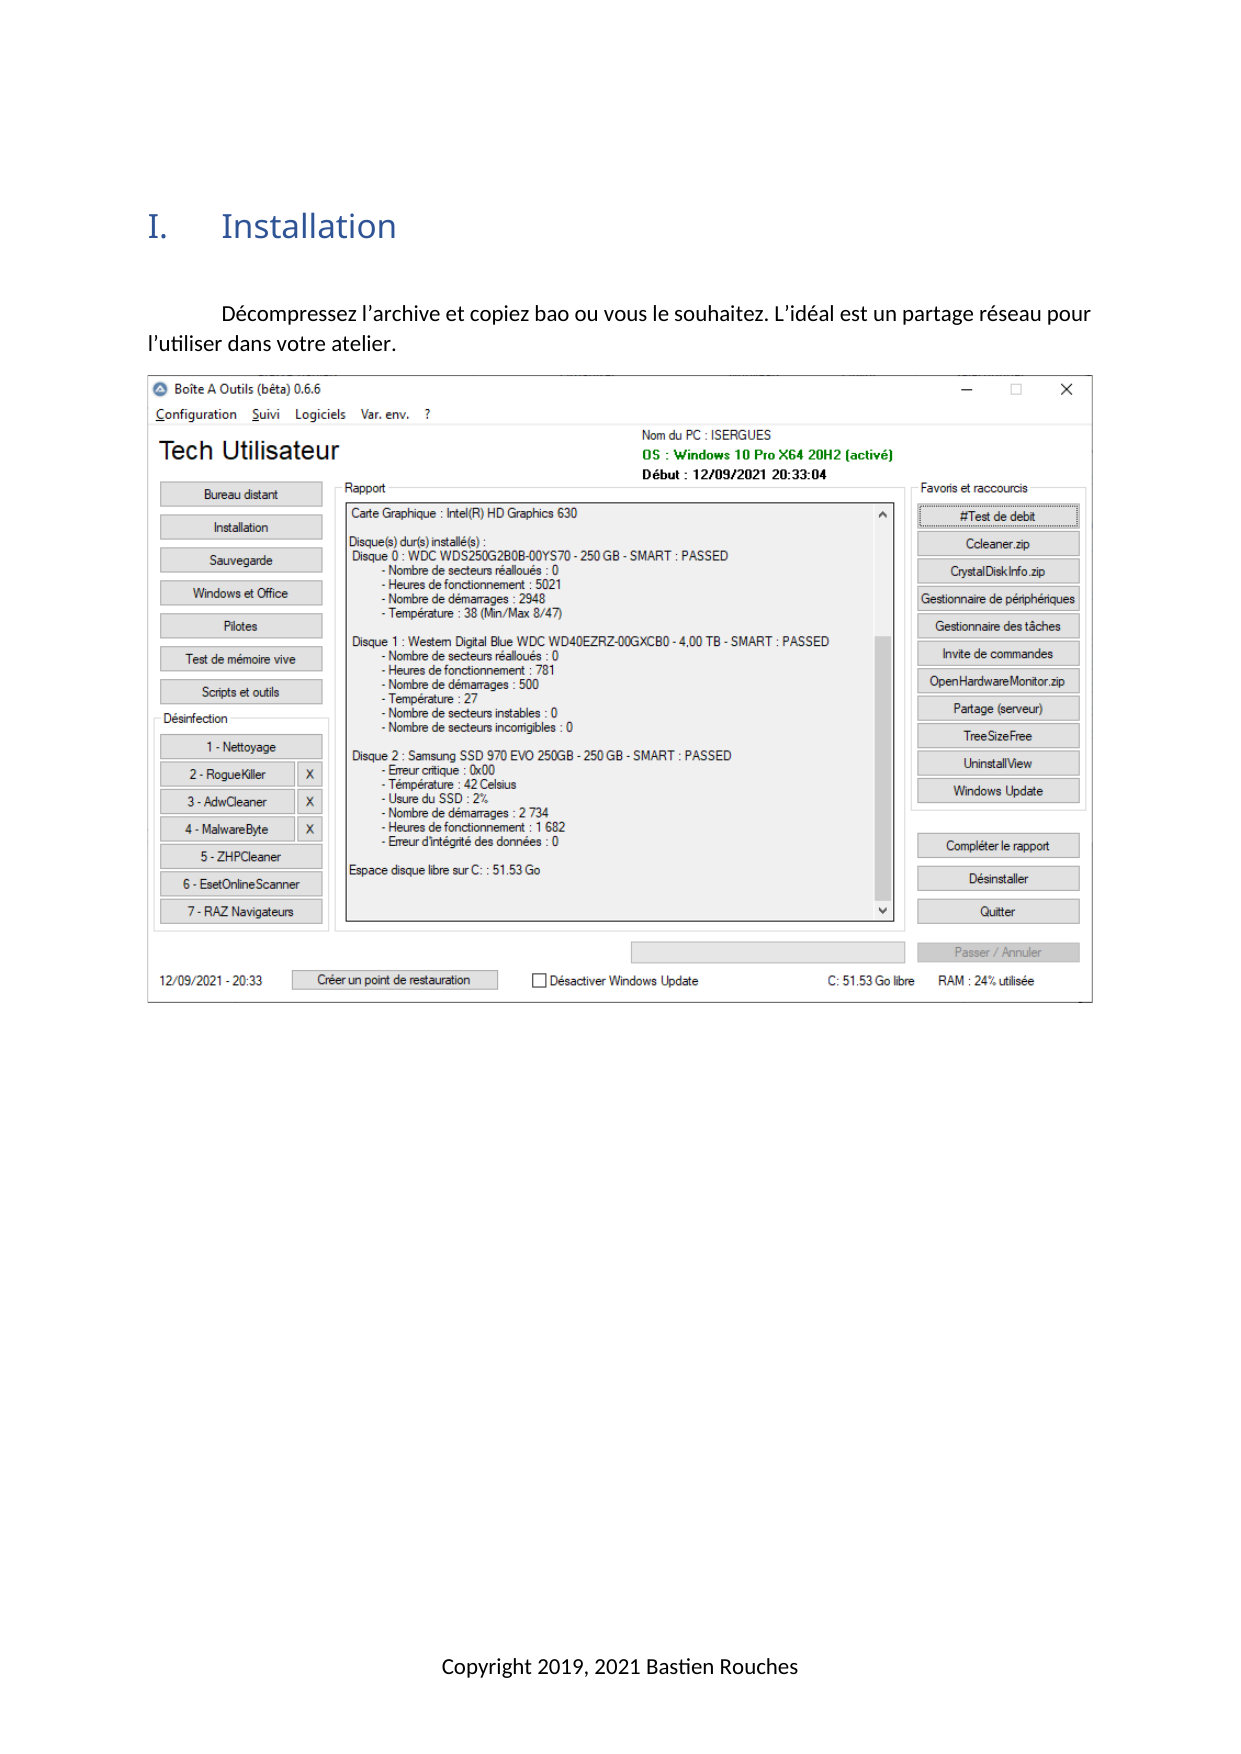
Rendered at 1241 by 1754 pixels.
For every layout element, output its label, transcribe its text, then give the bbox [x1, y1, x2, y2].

picture [147, 375, 1093, 1003]
text Décompressez l’archive et copiez bao ou vous le souhaitez. L’idéal est un partage réseau pour l’utiliser dans votre atelier. [148, 299, 1093, 357]
subtitle Installation [148, 203, 1093, 248]
